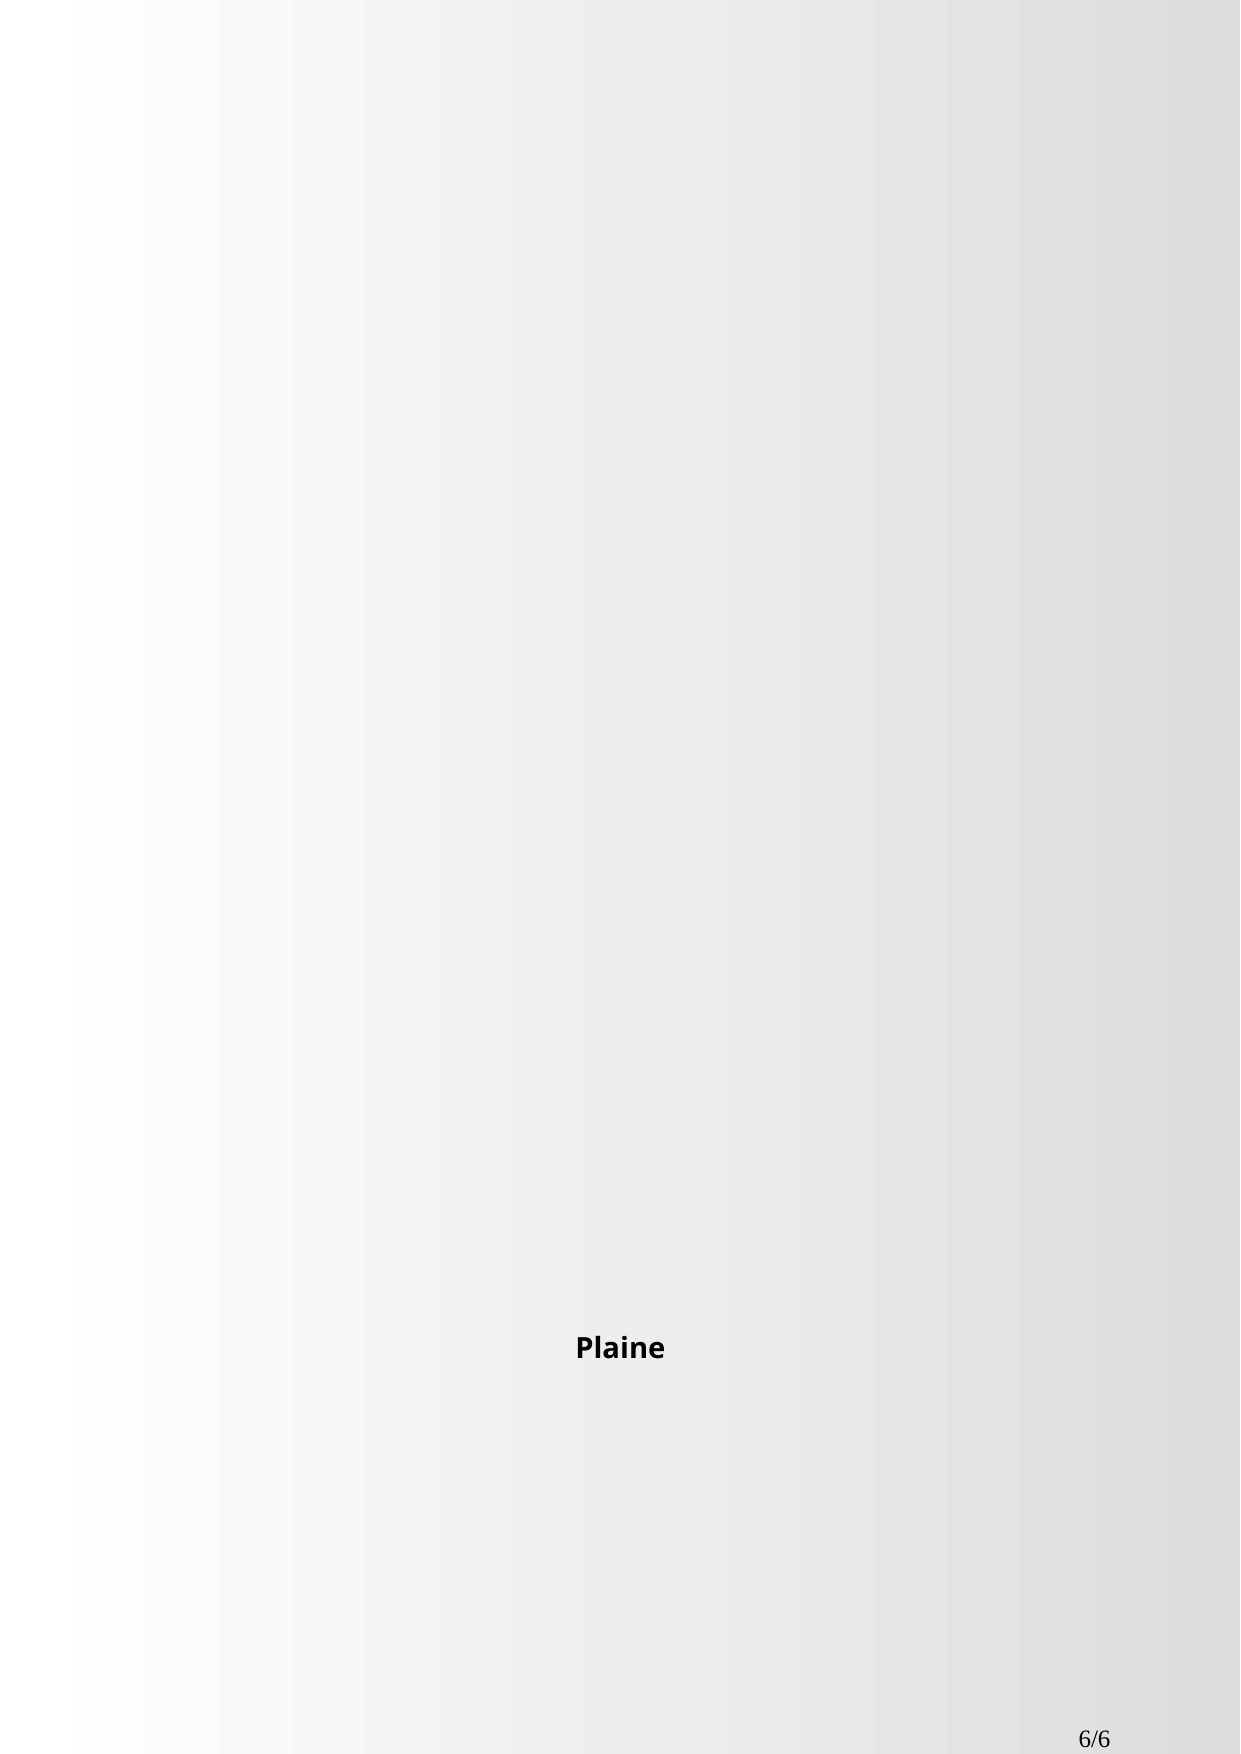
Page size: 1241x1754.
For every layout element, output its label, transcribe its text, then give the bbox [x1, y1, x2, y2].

subtitle Plaine [118, 1328, 1122, 1367]
